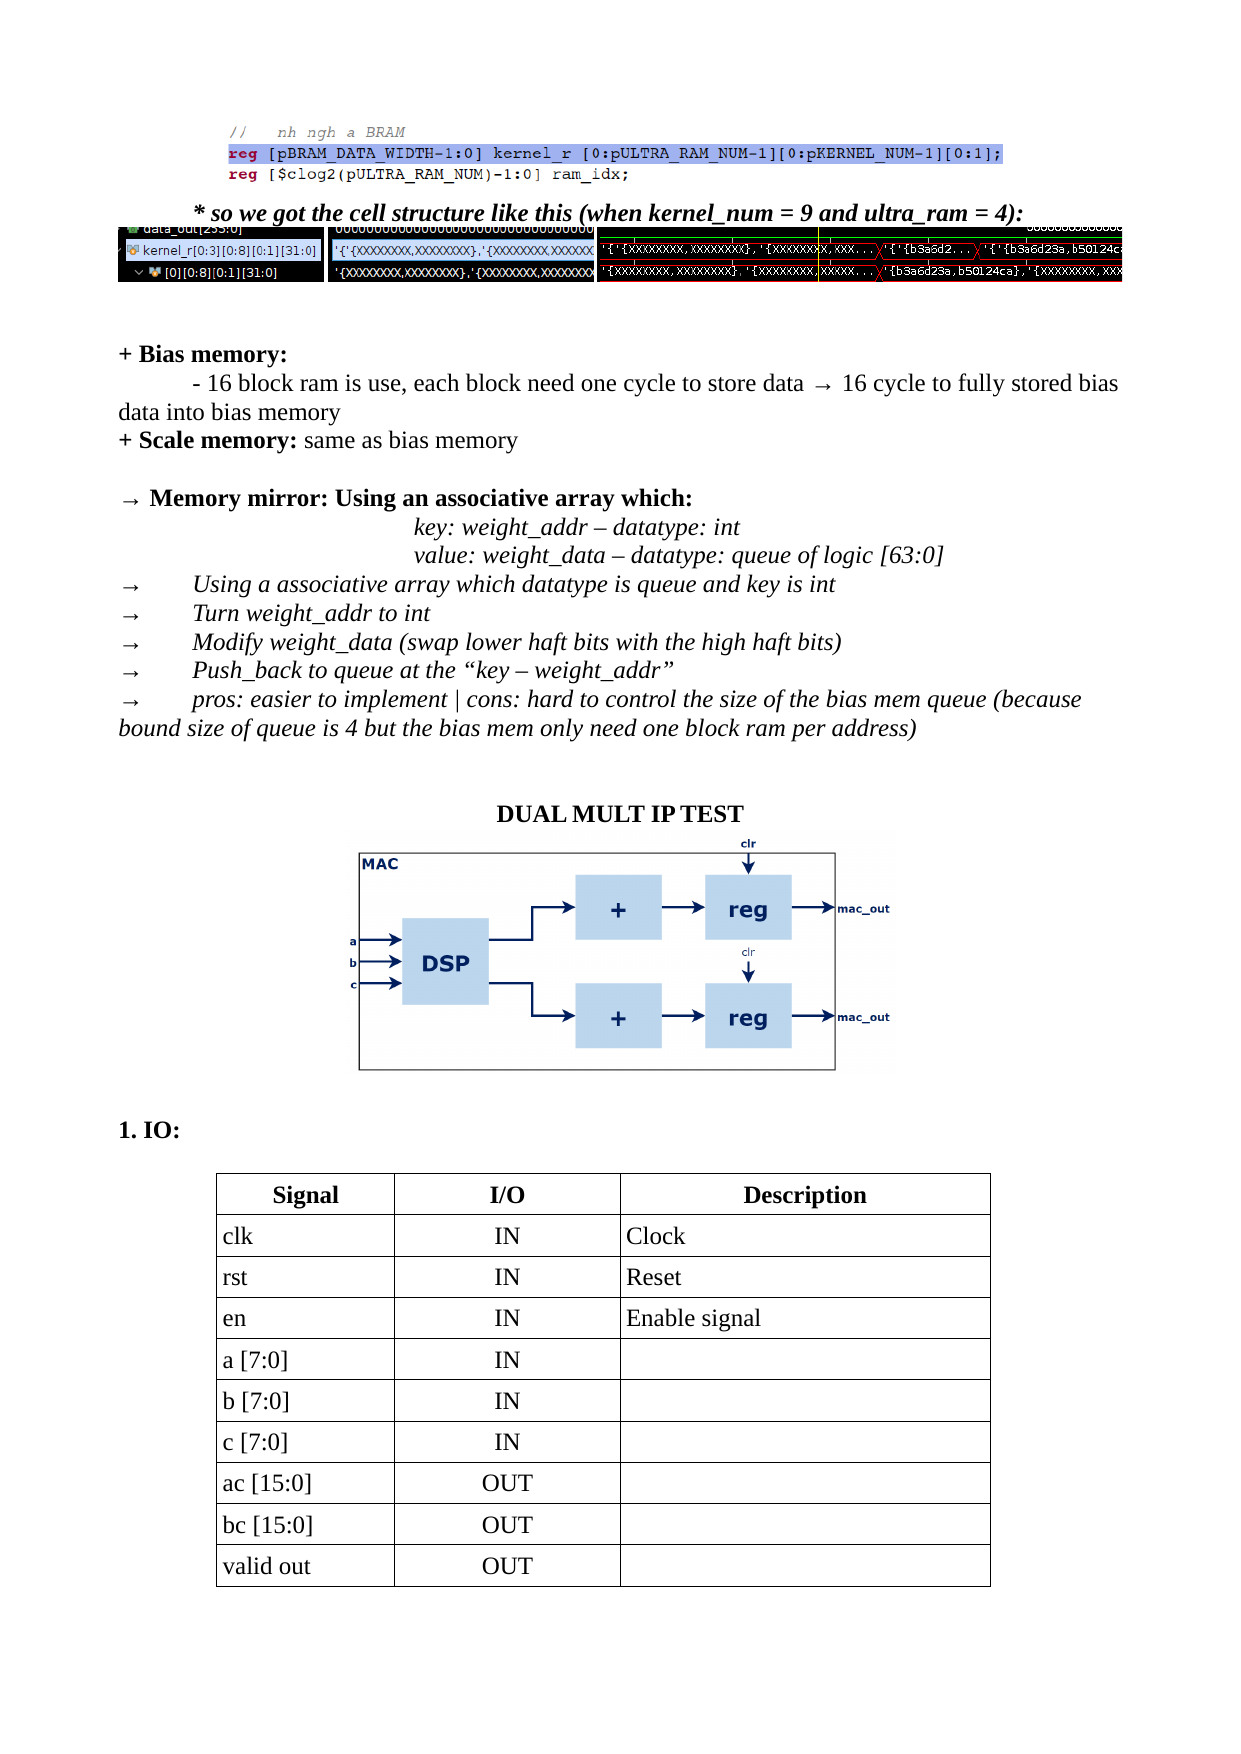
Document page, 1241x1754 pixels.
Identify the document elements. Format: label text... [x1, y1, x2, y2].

table_cell IN [395, 1380, 620, 1421]
text * so we got the cell structure like this (when kernel_num = 9 and ultra_ram = 4): [118, 118, 1122, 227]
text 1. IO: [118, 1116, 1122, 1144]
text → Using a associative array which datatype is queue and key is int [118, 569, 1122, 598]
table_cell [621, 1339, 990, 1379]
table_cell valid out [217, 1545, 394, 1586]
text → pros: easier to implement | cons: hard to control the size of the bias mem queue (because bound size of queue is 4 but the bias mem only need one block ram per address) [118, 684, 1122, 742]
text → Push_back to queue at the “key – weight_addr” [118, 656, 1122, 684]
table_cell [621, 1463, 990, 1503]
text → Modify weight_data (swap lower haft bits with the high haft bits) [118, 627, 1122, 656]
table_cell c [7:0] [217, 1422, 394, 1462]
table_cell IN [395, 1339, 620, 1379]
table_cell OUT [395, 1504, 620, 1544]
text - 16 block ram is use, each block need one cycle to store data → 16 cycle to fully stored bias data into bias memory [118, 368, 1122, 426]
text DUAL MULT IP TEST [118, 799, 1122, 828]
table_header I/O [395, 1174, 620, 1214]
table_cell OUT [395, 1545, 620, 1586]
table_cell Enable signal [621, 1298, 990, 1338]
text → Turn weight_addr to int [118, 598, 1122, 627]
text value: weight_data – datatype: queue of logic [63:0] [118, 541, 1122, 569]
table_cell IN [395, 1298, 620, 1338]
table_cell Clock [621, 1215, 990, 1256]
table_cell [621, 1422, 990, 1462]
picture [212, 118, 1028, 199]
picture [344, 828, 896, 1073]
table_cell en [217, 1298, 394, 1338]
table_cell ac [15:0] [217, 1463, 394, 1503]
table_cell [621, 1545, 990, 1586]
table_cell IN [395, 1422, 620, 1462]
table_cell [621, 1380, 990, 1421]
table_cell rst [217, 1257, 394, 1297]
text + Scale memory: same as bias memory [118, 426, 1122, 454]
table_cell a [7:0] [217, 1339, 394, 1379]
picture [118, 227, 1123, 282]
table_cell OUT [395, 1463, 620, 1503]
table_cell bc [15:0] [217, 1504, 394, 1544]
text key: weight_addr – datatype: int [118, 512, 1122, 541]
table_cell [621, 1504, 990, 1544]
table_cell IN [395, 1215, 620, 1256]
table_cell clk [217, 1215, 394, 1256]
table_header Signal [217, 1174, 394, 1214]
text + Bias memory: [118, 339, 1122, 368]
table_header Description [621, 1174, 990, 1214]
table_cell b [7:0] [217, 1380, 394, 1421]
text → Memory mirror: Using an associative array which: [118, 483, 1122, 512]
table_cell Reset [621, 1257, 990, 1297]
table_cell IN [395, 1257, 620, 1297]
